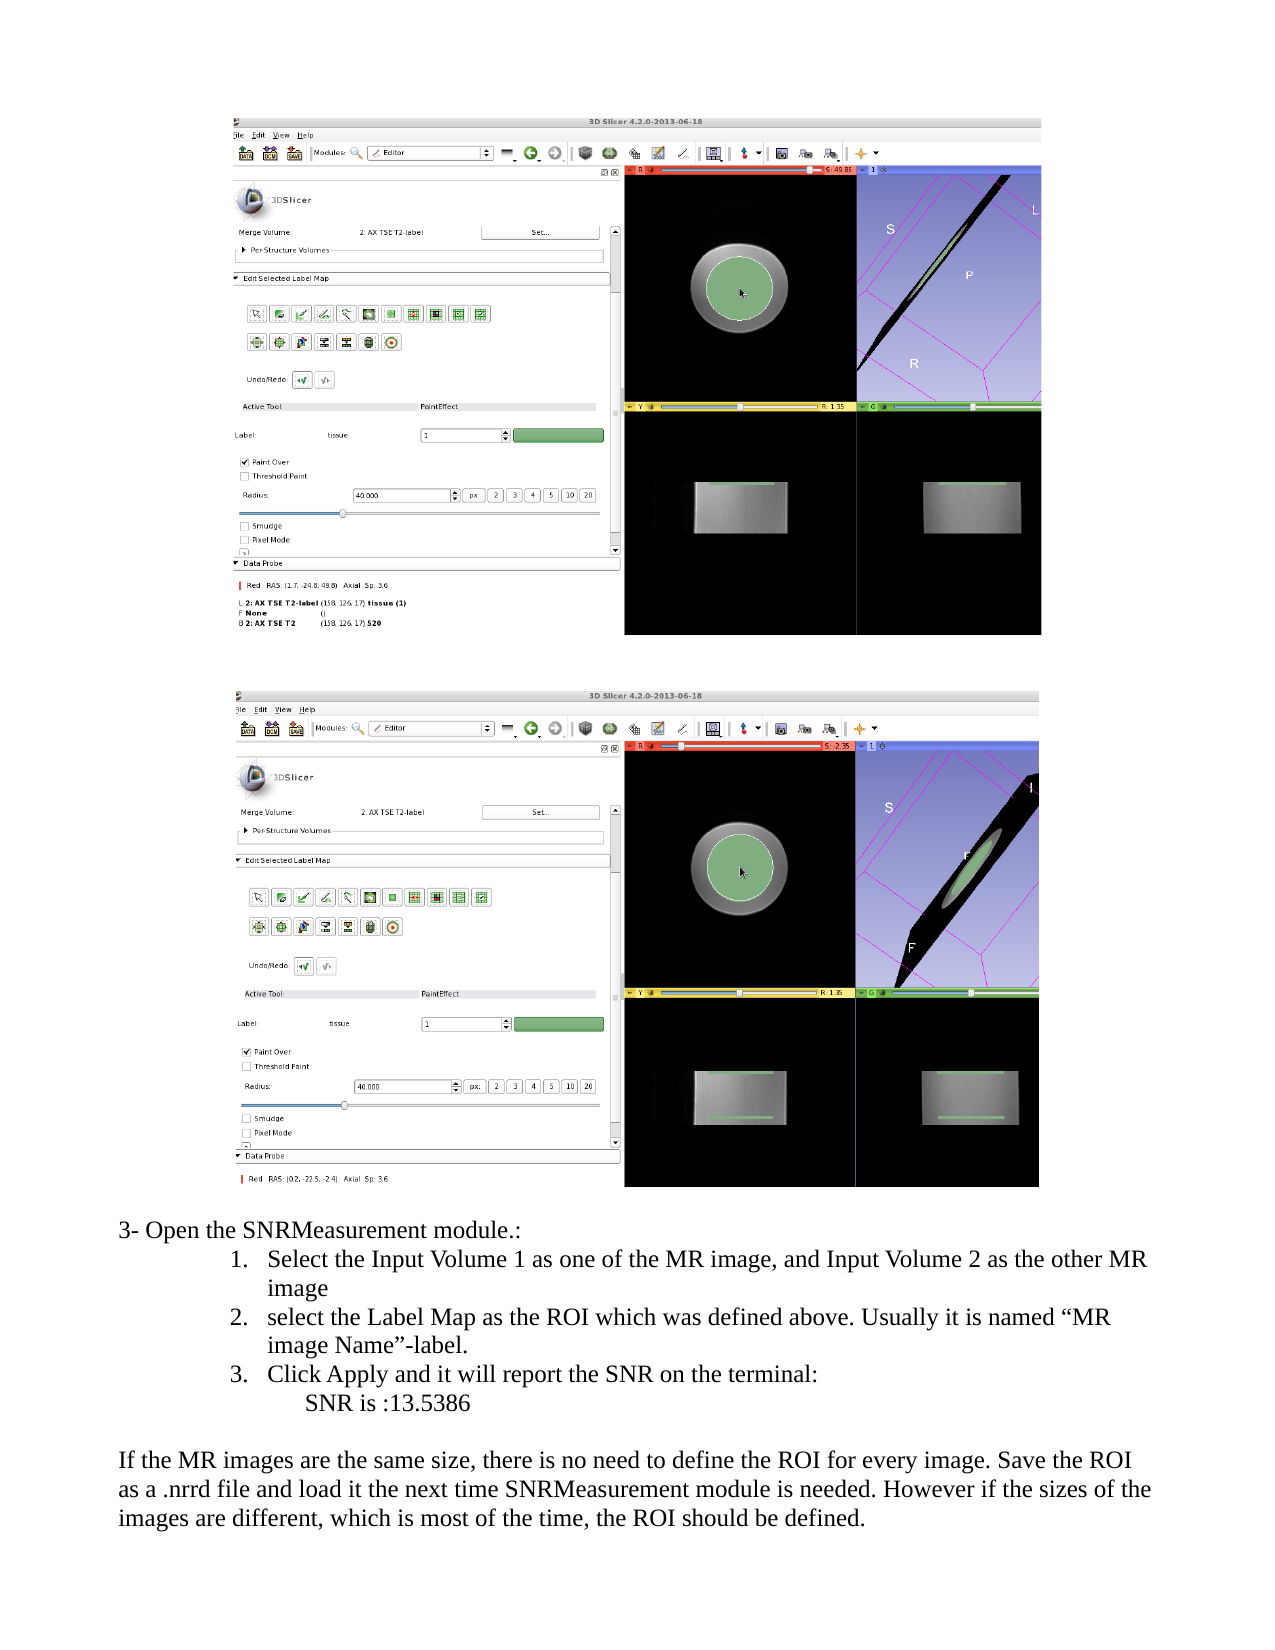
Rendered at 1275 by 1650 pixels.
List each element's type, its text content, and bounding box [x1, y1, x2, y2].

list select the Label Map as the ROI which was defined above. Usually it is named “MR image Name”-label. [229, 1302, 1157, 1359]
picture [236, 691, 1039, 1187]
text 3- Open the SNRMeasurement module.: [118, 1216, 1157, 1244]
list Click Apply and it will report the SNR on the terminal: [229, 1359, 1157, 1388]
text If the MR images are the same size, there is no need to define the ROI for every image. Save the ROI as a .nrrd file and load it the next time SNRMeasurement module is needed. However if the sizes of the images are different, which is most of the time, the ROI should be defined. [118, 1446, 1157, 1532]
list SNR is :13.5386 [267, 1388, 1157, 1417]
list Select the Input Volume 1 as one of the MR image, and Input Volume 2 as the other MR image [229, 1244, 1157, 1302]
picture [233, 118, 1042, 635]
